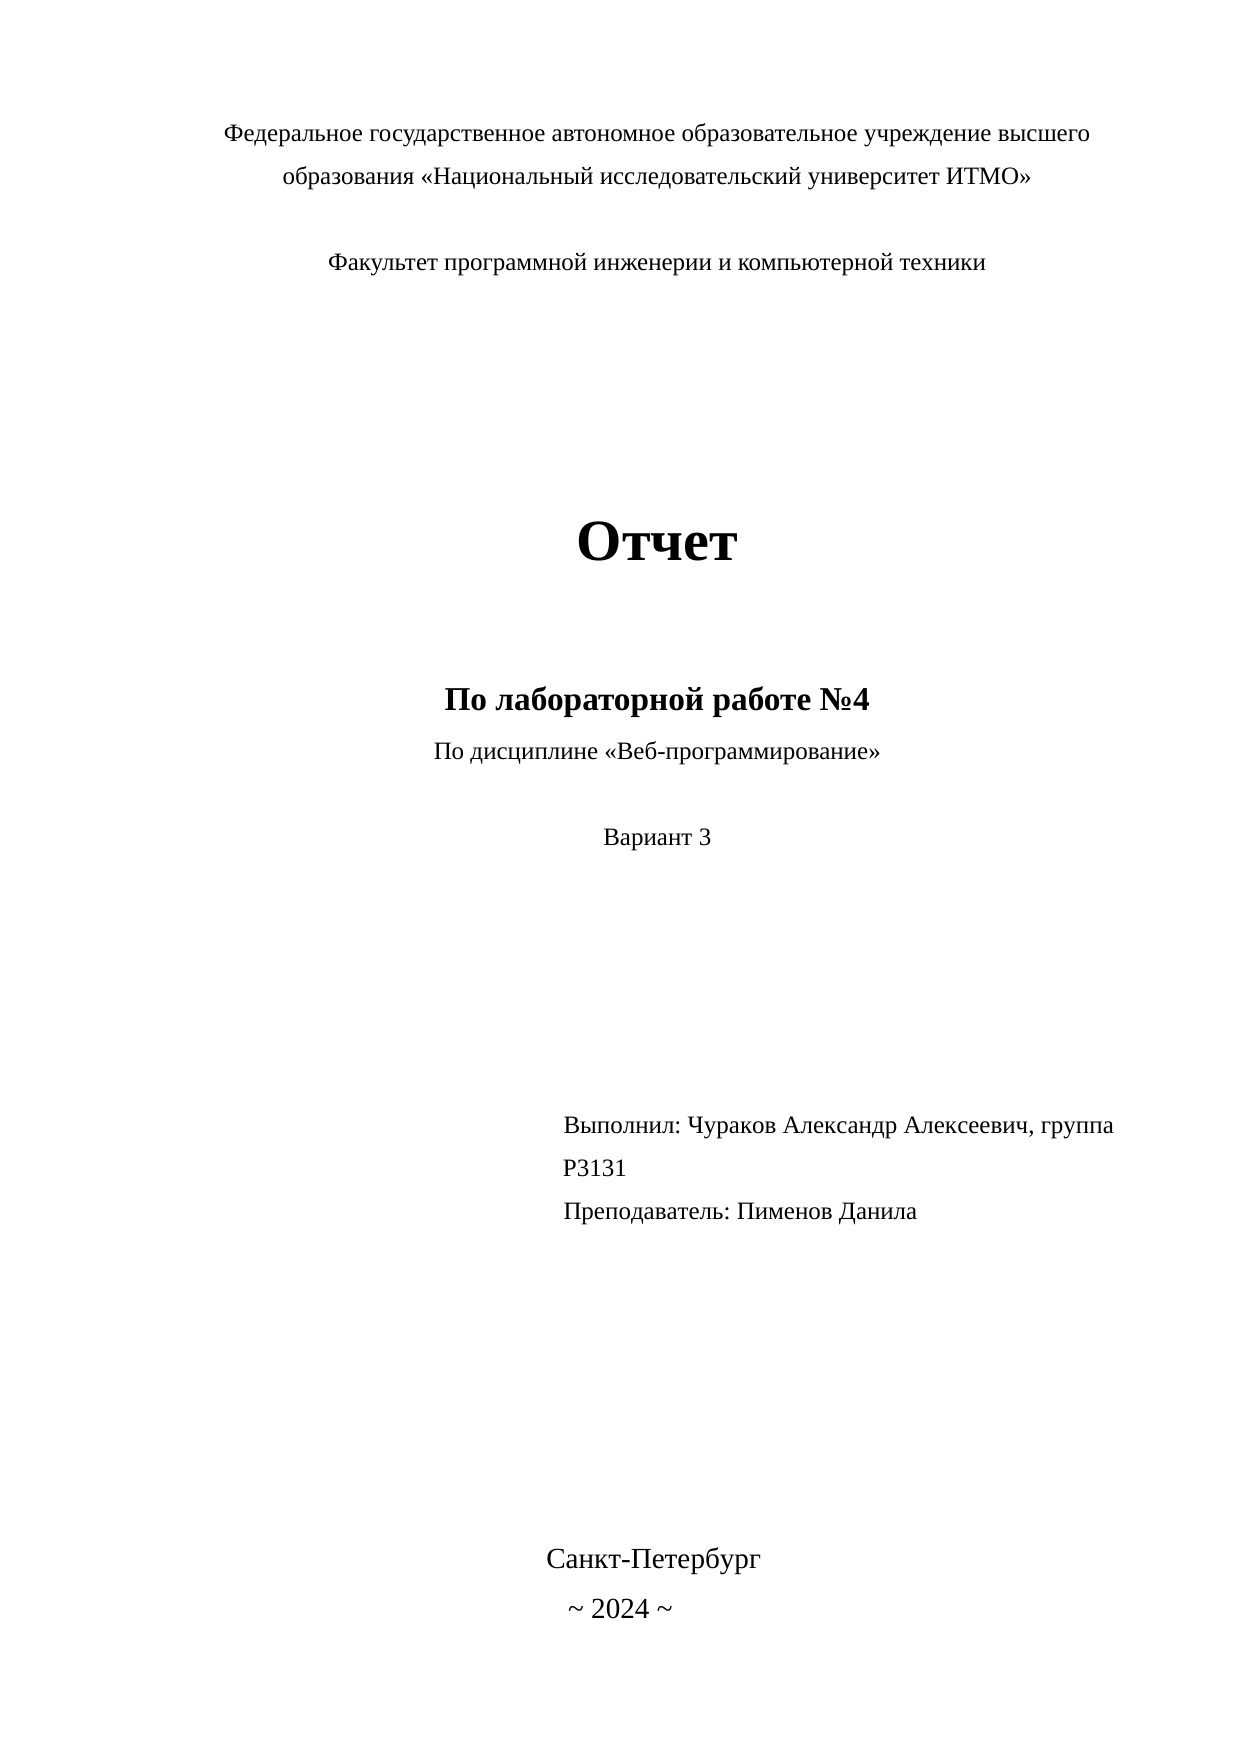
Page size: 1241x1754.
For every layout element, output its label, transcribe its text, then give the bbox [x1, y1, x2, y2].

text ~ 2024 ~ [118, 1592, 1122, 1625]
text Санкт-Петербург [118, 1541, 1122, 1575]
text По дисциплине «Веб-программирование» [118, 736, 1122, 765]
text По лабораторной работе №4 [118, 679, 1122, 717]
text Преподаватель: Пименов Данила [563, 1196, 1122, 1225]
text образования «Национальный исследовательский университет ИТМО» [118, 161, 1122, 190]
text Федеральное государственное автономное образовательное учреждение высшего [118, 118, 1122, 147]
text Отчет [118, 506, 1122, 573]
text Вариант 3 [118, 822, 1122, 851]
text Выполнил: Чураков Александр Алексеевич, группа P3131 [563, 1110, 1122, 1182]
text Факультет программной инженерии и компьютерной техники [118, 247, 1122, 276]
